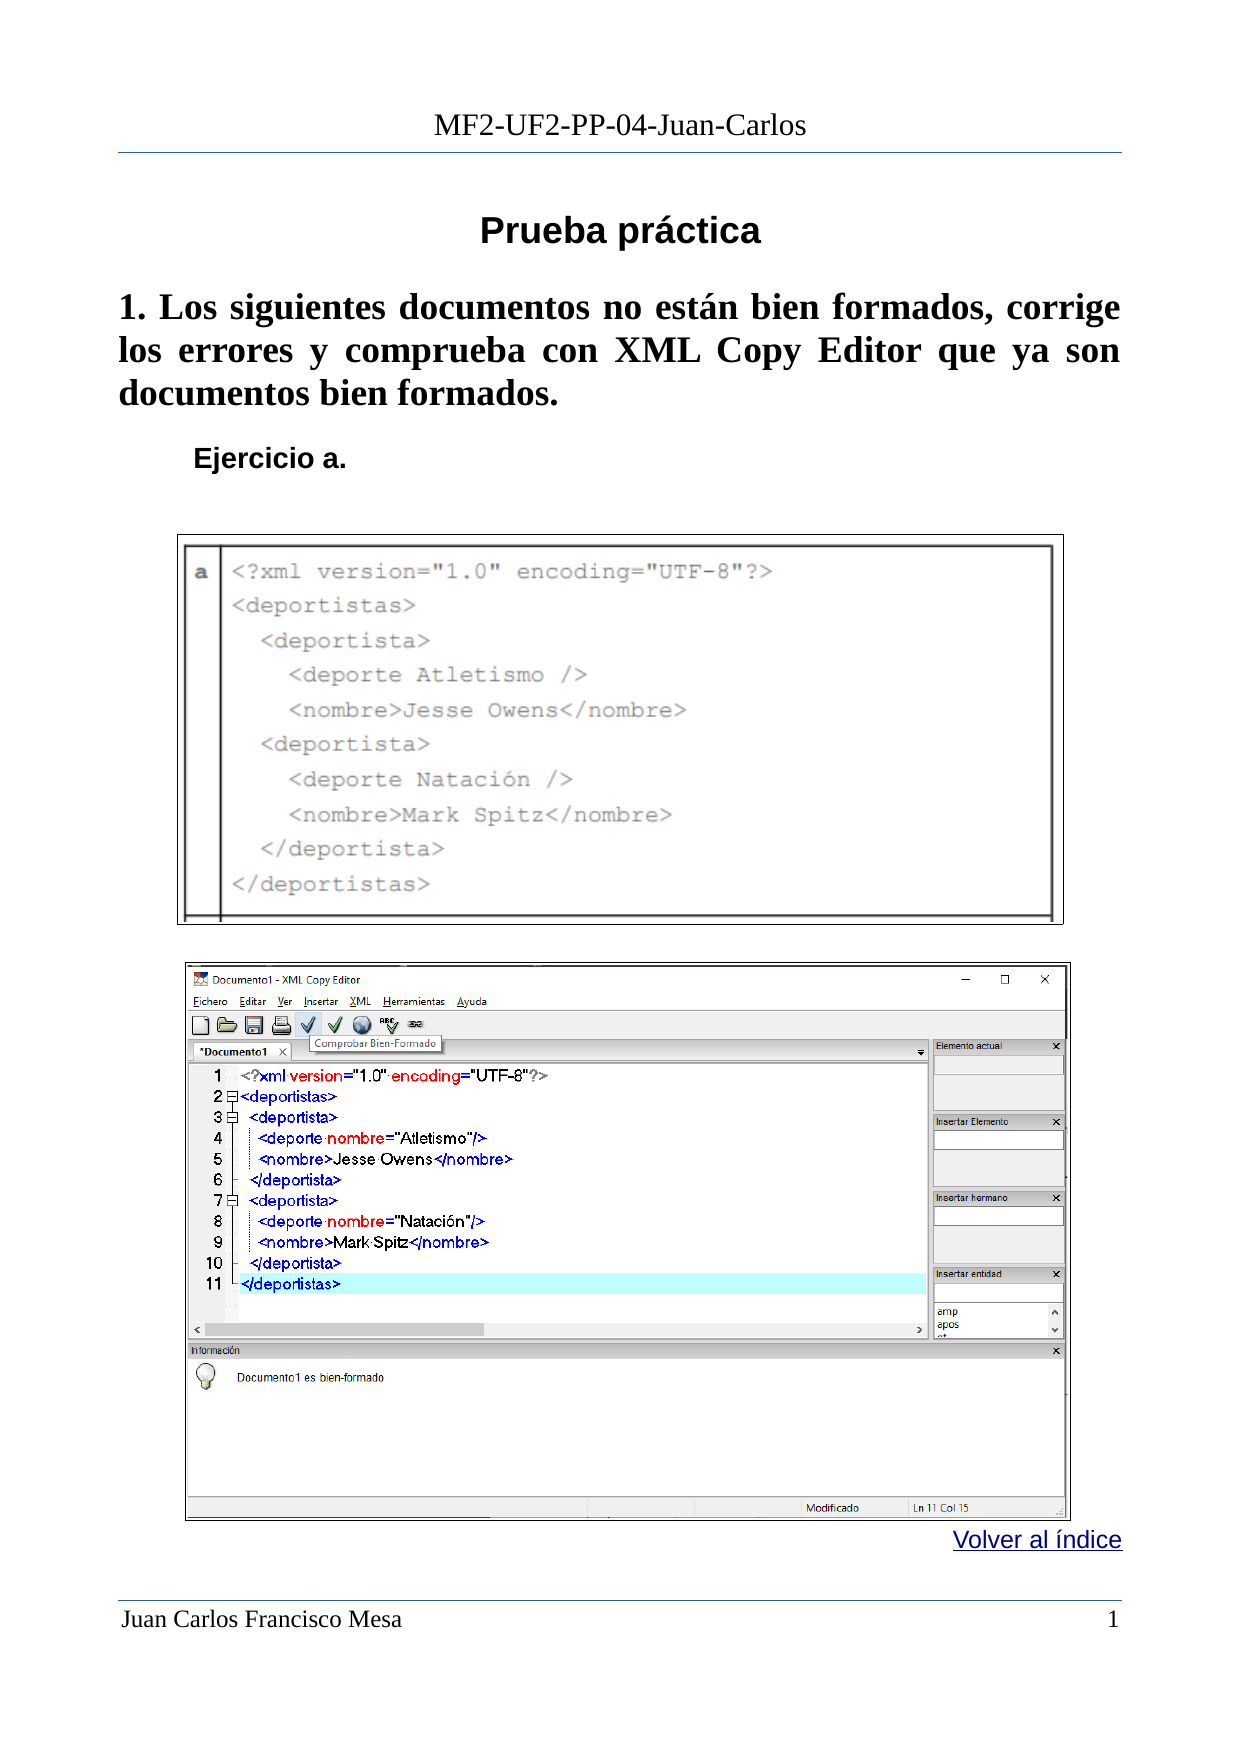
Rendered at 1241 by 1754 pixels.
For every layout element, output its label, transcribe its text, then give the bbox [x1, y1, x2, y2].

picture [187, 965, 1068, 1518]
subtitle Ejercicio a. [193, 441, 1122, 474]
text Volver al índice [118, 963, 1122, 1553]
subtitle 1. Los siguientes documentos no están bien formados, corrige los errores y comprueba con XML Copy Editor que ya son documentos bien formados. [118, 284, 1122, 414]
subtitle Prueba práctica [118, 208, 1122, 251]
picture [180, 537, 1060, 922]
